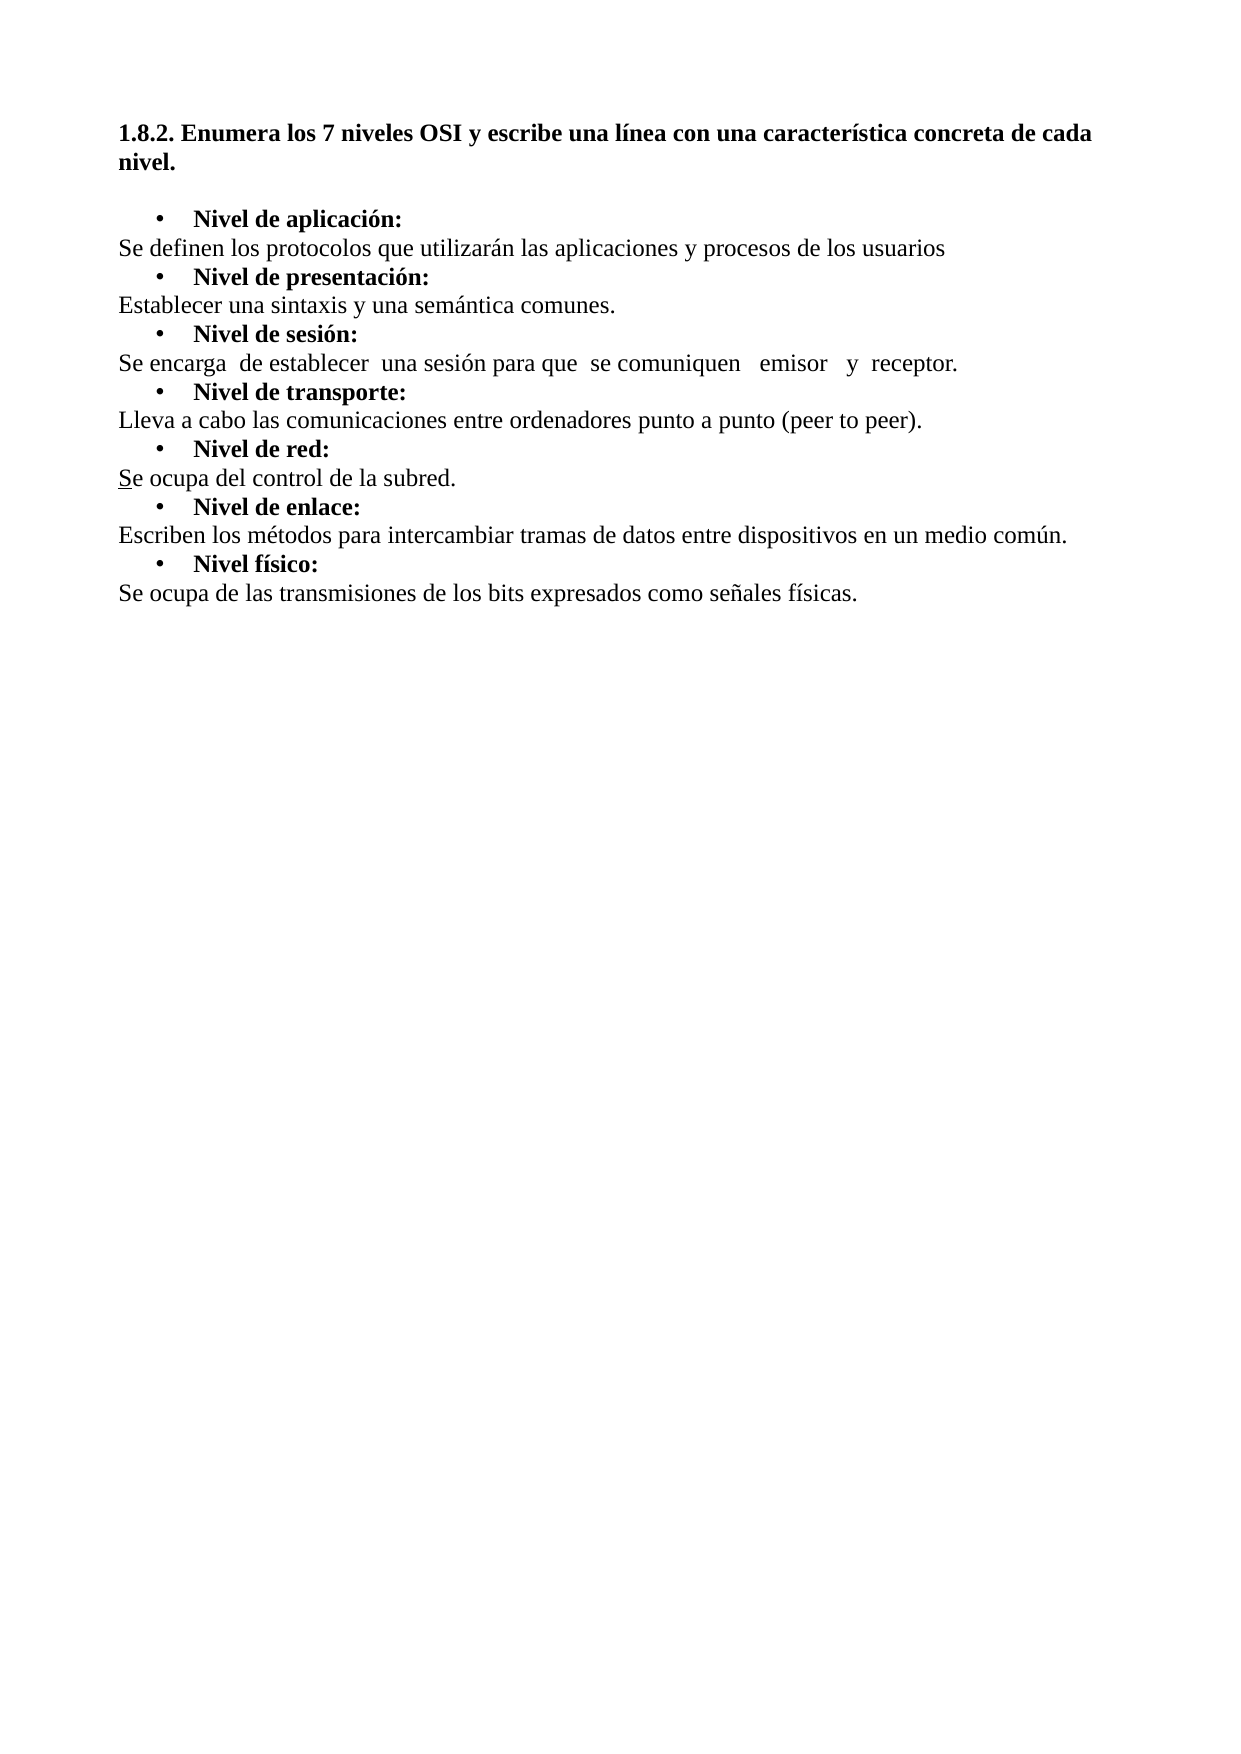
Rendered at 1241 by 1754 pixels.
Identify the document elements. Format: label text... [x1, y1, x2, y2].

list Nivel de aplicación: [156, 204, 1122, 233]
text Establecer una sintaxis y una semántica comunes. [118, 291, 1122, 319]
list Nivel de transporte: [156, 377, 1122, 406]
text Se definen los protocolos que utilizarán las aplicaciones y procesos de los usuarios [118, 233, 1122, 262]
list Nivel de enlace: [156, 492, 1122, 521]
text Se encarga de establecer una sesión para que se comuniquen emisor y receptor. [118, 348, 1122, 377]
list Nivel de red: [156, 434, 1122, 463]
text Se ocupa del control de la subred. [118, 463, 1122, 492]
list Nivel de presentación: [156, 262, 1122, 291]
text Se ocupa de las transmisiones de los bits expresados como señales físicas. [118, 578, 1122, 607]
text Lleva a cabo las comunicaciones entre ordenadores punto a punto (peer to peer). [118, 406, 1122, 434]
list Nivel de sesión: [156, 319, 1122, 348]
text 1.8.2. Enumera los 7 niveles OSI y escribe una línea con una característica concreta de cada nivel. [118, 118, 1122, 176]
text Escriben los métodos para intercambiar tramas de datos entre dispositivos en un medio común. [118, 521, 1122, 549]
list Nivel físico: [156, 549, 1122, 578]
